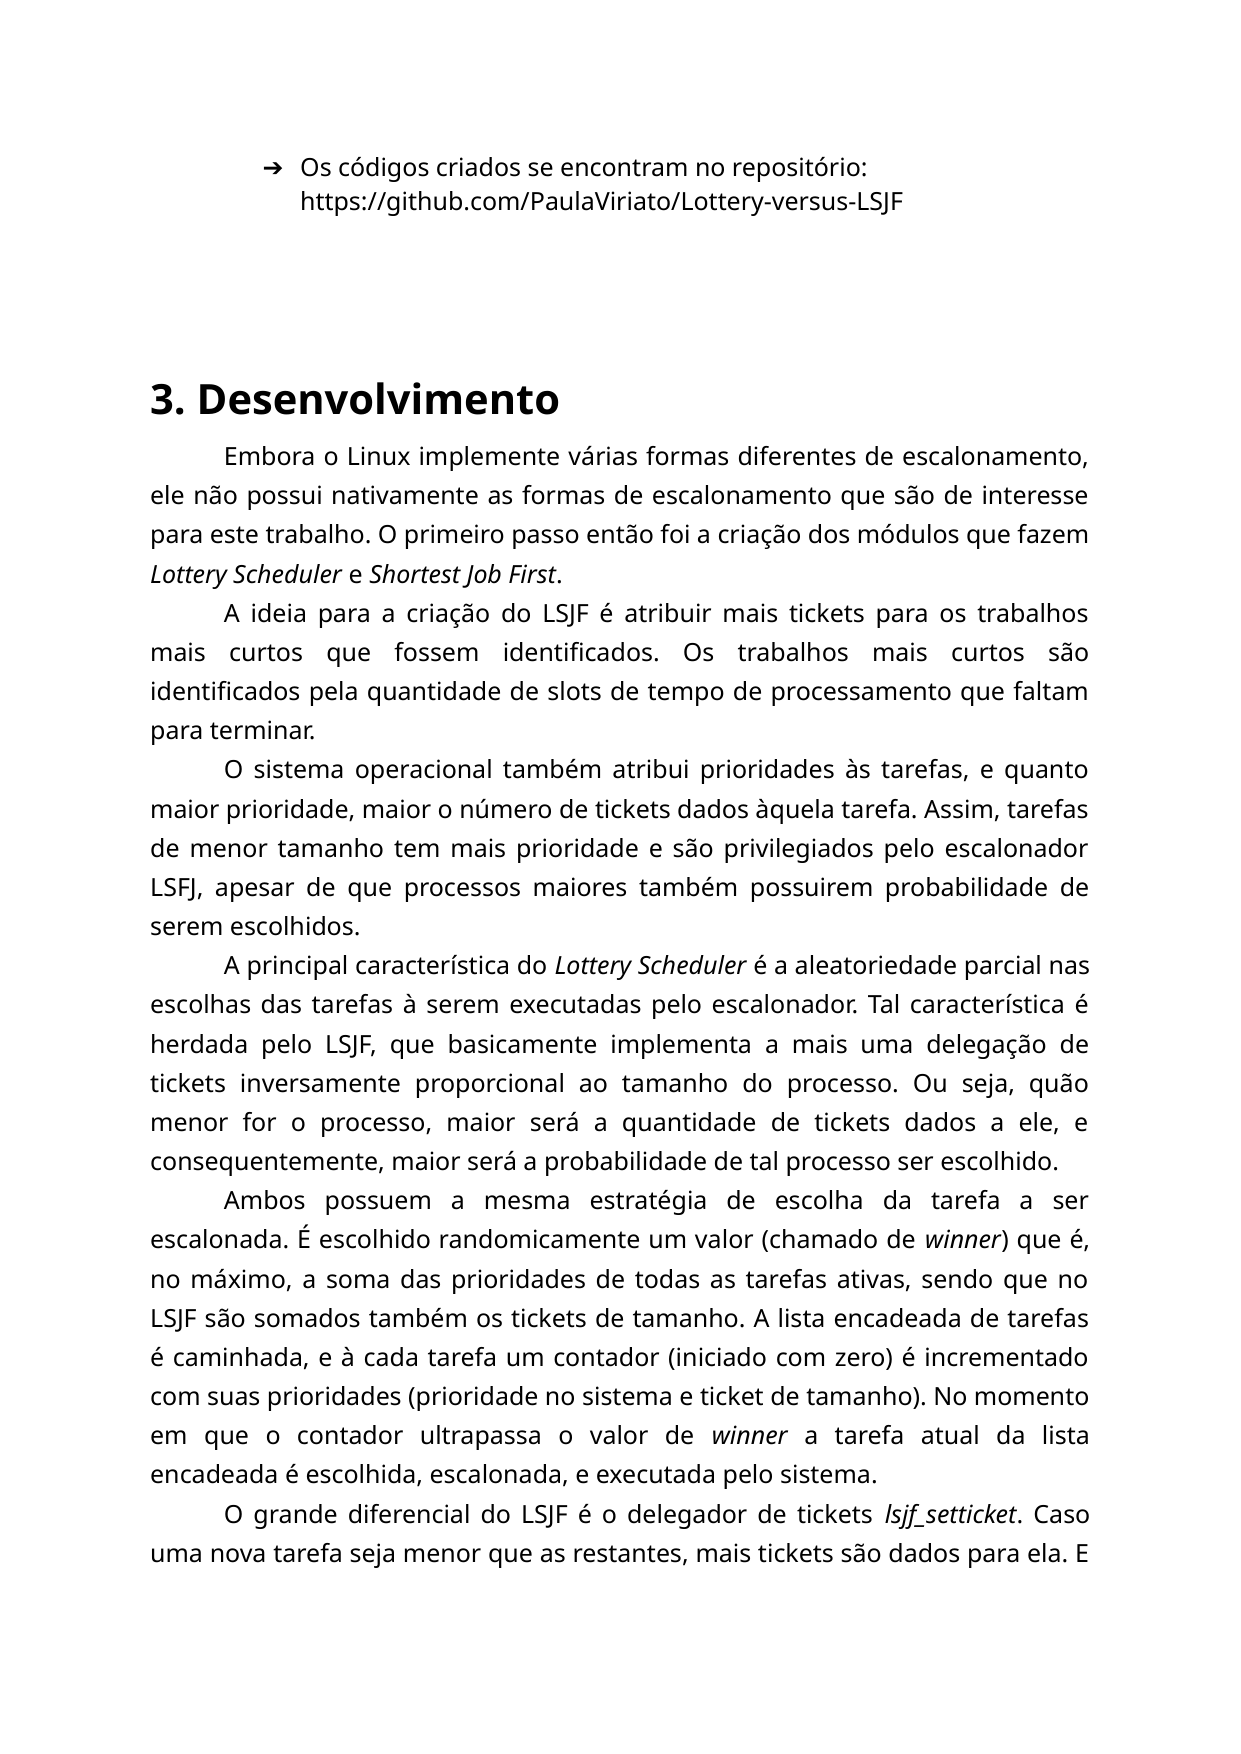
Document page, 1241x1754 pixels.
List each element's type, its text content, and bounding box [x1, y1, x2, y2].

text Ambos possuem a mesma estratégia de escolha da tarefa a ser escalonada. É escolhido randomicamente um valor (chamado de winner) que é, no máximo, a soma das prioridades de todas as tarefas ativas, sendo que no LSJF são somados também os tickets de tamanho. A lista encadeada de tarefas é caminhada, e à cada tarefa um contador (iniciado com zero) é incrementado com suas prioridades (prioridade no sistema e ticket de tamanho). No momento em que o contador ultrapassa o valor de winner a tarefa atual da lista encadeada é escolhida, escalonada, e executada pelo sistema. [150, 1183, 1090, 1491]
list Os códigos criados se encontram no repositório: [262, 150, 1090, 184]
text https://github.com/PaulaViriato/Lottery-versus-LSJF [225, 184, 1090, 218]
text O grande diferencial do LSJF é o delegador de tickets lsjf_setticket. Caso uma nova tarefa seja menor que as restantes, mais tickets são dados para ela. E [150, 1496, 1090, 1569]
text O sistema operacional também atribui prioridades às tarefas, e quanto maior prioridade, maior o número de tickets dados àquela tarefa. Assim, tarefas de menor tamanho tem mais prioridade e são privilegiados pelo escalonador LSFJ, apesar de que processos maiores também possuirem probabilidade de serem escolhidos. [150, 752, 1090, 943]
text A ideia para a criação do LSJF é atribuir mais tickets para os trabalhos mais curtos que fossem identificados. Os trabalhos mais curtos são identificados pela quantidade de slots de tempo de processamento que faltam para terminar. [150, 596, 1090, 747]
subtitle 3. Desenvolvimento [150, 369, 1090, 426]
text Embora o Linux implemente várias formas diferentes de escalonamento, ele não possui nativamente as formas de escalonamento que são de interesse para este trabalho. O primeiro passo então foi a criação dos módulos que fazem Lottery Scheduler e Shortest Job First. [150, 439, 1090, 590]
text A principal característica do Lottery Scheduler é a aleatoriedade parcial nas escolhas das tarefas à serem executadas pelo escalonador. Tal característica é herdada pelo LSJF, que basicamente implementa a mais uma delegação de tickets inversamente proporcional ao tamanho do processo. Ou seja, quão menor for o processo, maior será a quantidade de tickets dados a ele, e consequentemente, maior será a probabilidade de tal processo ser escolhido. [150, 948, 1090, 1178]
